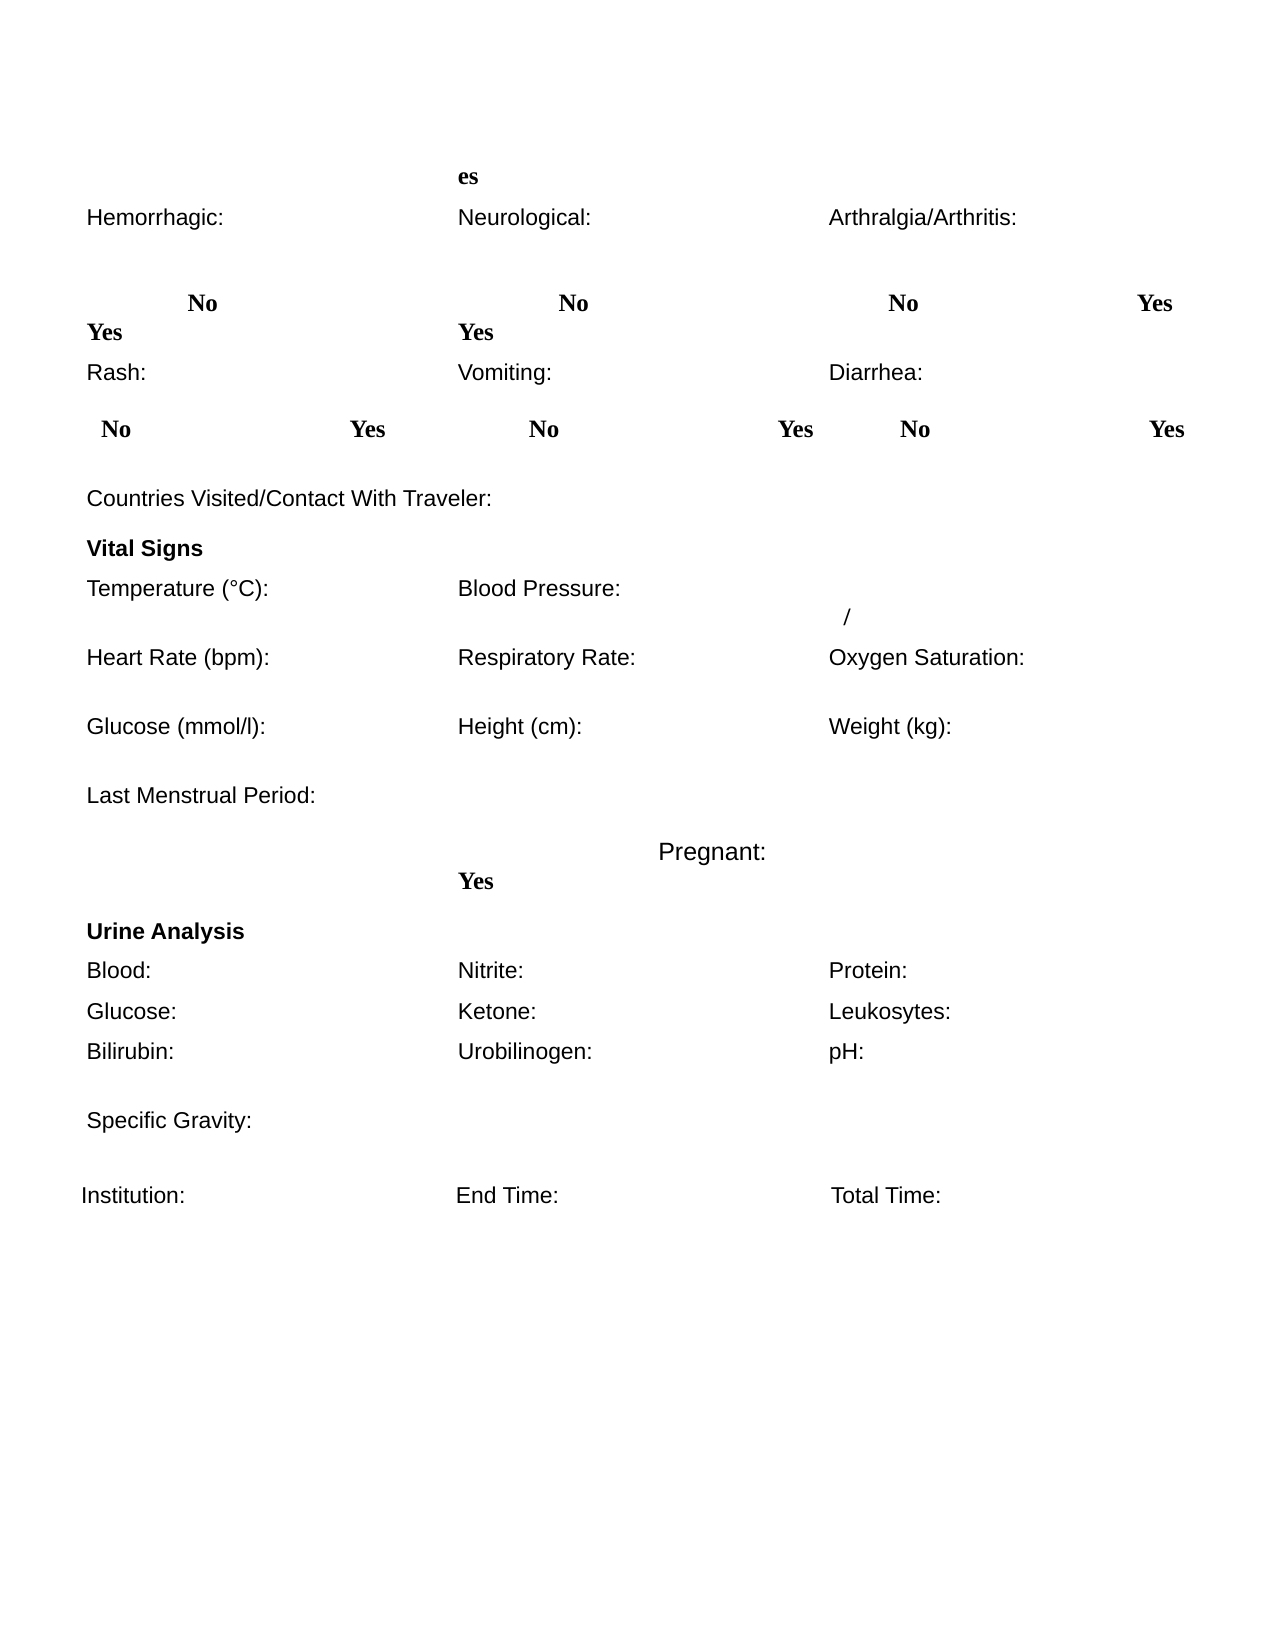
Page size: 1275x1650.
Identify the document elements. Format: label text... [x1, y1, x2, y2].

table_header Vital Signs [81, 529, 1194, 567]
table_cell End Time: <patient.end_time> [450, 1174, 825, 1301]
table_cell Bilirubin: <patient.uri_bilirubin> [81, 1030, 452, 1099]
table_cell [75, 524, 1200, 906]
table_cell [75, 150, 1200, 524]
table_cell Hemorrhagic: <choose test=""><when test="patient.symp_hemorrhagic==False">No</when><otherwise>Yes</otherwise></choose> [81, 196, 452, 351]
table_cell [75, 906, 1200, 1174]
table_cell Temperature (°C): <patient.temperature> [81, 567, 452, 636]
table_cell Weight (kg): <patient.weight> [823, 705, 1194, 774]
table_cell Blood Pressure: <if test="patient.systolic and patient.diastolic"><patient.systolic>/<patient.diastolic></if> [452, 567, 1194, 636]
table_cell Institution:<if test="patient.institution"> <patient.institution.name.name></if> [75, 1174, 450, 1301]
table_cell Protein: <patient.uri_protein> [823, 950, 1194, 990]
table_cell [823, 774, 1194, 901]
table_cell Height (cm): <patient.height> [452, 705, 823, 774]
table_cell Specific Gravity: <patient.uri_specific_gravity> [81, 1099, 452, 1168]
table_cell Vomiting: <choose test=""><when test="patient.symp_vomitting==False">No</when><otherwise>Yes</otherwise></choose> [452, 351, 823, 478]
table_cell Oxygen Saturation: <patient.osat> [823, 636, 1194, 705]
table_cell <choose test=""><when test="patient.pregnant==False"></when><otherwise>Pregnant: Yes</otherwise></choose> [452, 774, 823, 901]
table_cell Neurological: <choose test=""><when test="patient.symp_neurological==False">No</when><otherwise>Yes</otherwise></choose> [452, 196, 823, 351]
table_header Urine Analysis [81, 912, 1194, 950]
table_cell Jaundice: <choose test=""><when test="patient.symp_jaundice==False">No</when><otherwise>Yes</otherwise></choose> [823, 156, 1194, 196]
table_cell pH: <patient.uri_ph> [823, 1030, 1194, 1099]
table_cell Fever: <choose test=""><when test="patient.symp_fever==False">No</when><otherwise>Yes</otherwise></choose> [81, 156, 452, 196]
table_cell Rash: <choose test=""><when test="patient.symp_rash==False">No</when><otherwise>Yes</otherwise></choose> [81, 351, 452, 478]
table_cell Arthralgia/Arthritis: <choose test=""><when test="patient.symp_arthritis==False">No</when><otherwise>Yes</otherwise></choose> [823, 196, 1194, 351]
table_cell Respiratory Rate: <patient.respiratory_rate> [452, 636, 823, 705]
table_cell Total Time: <patient.total_time> [825, 1174, 1200, 1301]
table_cell Nitrite: <patient.uri_nitrite> [452, 950, 823, 990]
table_cell Countries Visited/Contact With Traveler: <patient.recent_travel_contact> [81, 478, 1194, 518]
table_cell Respiratory: <choose test=""><when test="patient.symp_respiratory==False">No</when><otherwise>Yes</otherwise></choose> [452, 156, 823, 196]
table_cell Heart Rate (bpm): <patient.bpm> [81, 636, 452, 705]
table_cell Blood: <patient.uri_blood> [81, 950, 452, 990]
table_cell Ketone: <patient.uri_ketone> [452, 990, 823, 1030]
table_cell Last Menstrual Period: <patient.lmp> [81, 774, 452, 901]
table_cell Glucose: <patient.uri_glucose> [81, 990, 452, 1030]
table_cell Glucose (mmol/l): <patient.glucose> [81, 705, 452, 774]
table_cell Urobilinogen: <patient.uri_urobili> [452, 1030, 823, 1099]
table_cell Diarrhea: <choose test=""><when test="patient.symp_diarrhoea==False">No</when><otherwise>Yes</otherwise></choose> [823, 351, 1194, 478]
table_cell [823, 1099, 1194, 1168]
text </for> [75, 1348, 1200, 1372]
table_cell [452, 1099, 823, 1168]
table_cell Leukosytes: <patient.uri_leuko> [823, 990, 1194, 1030]
